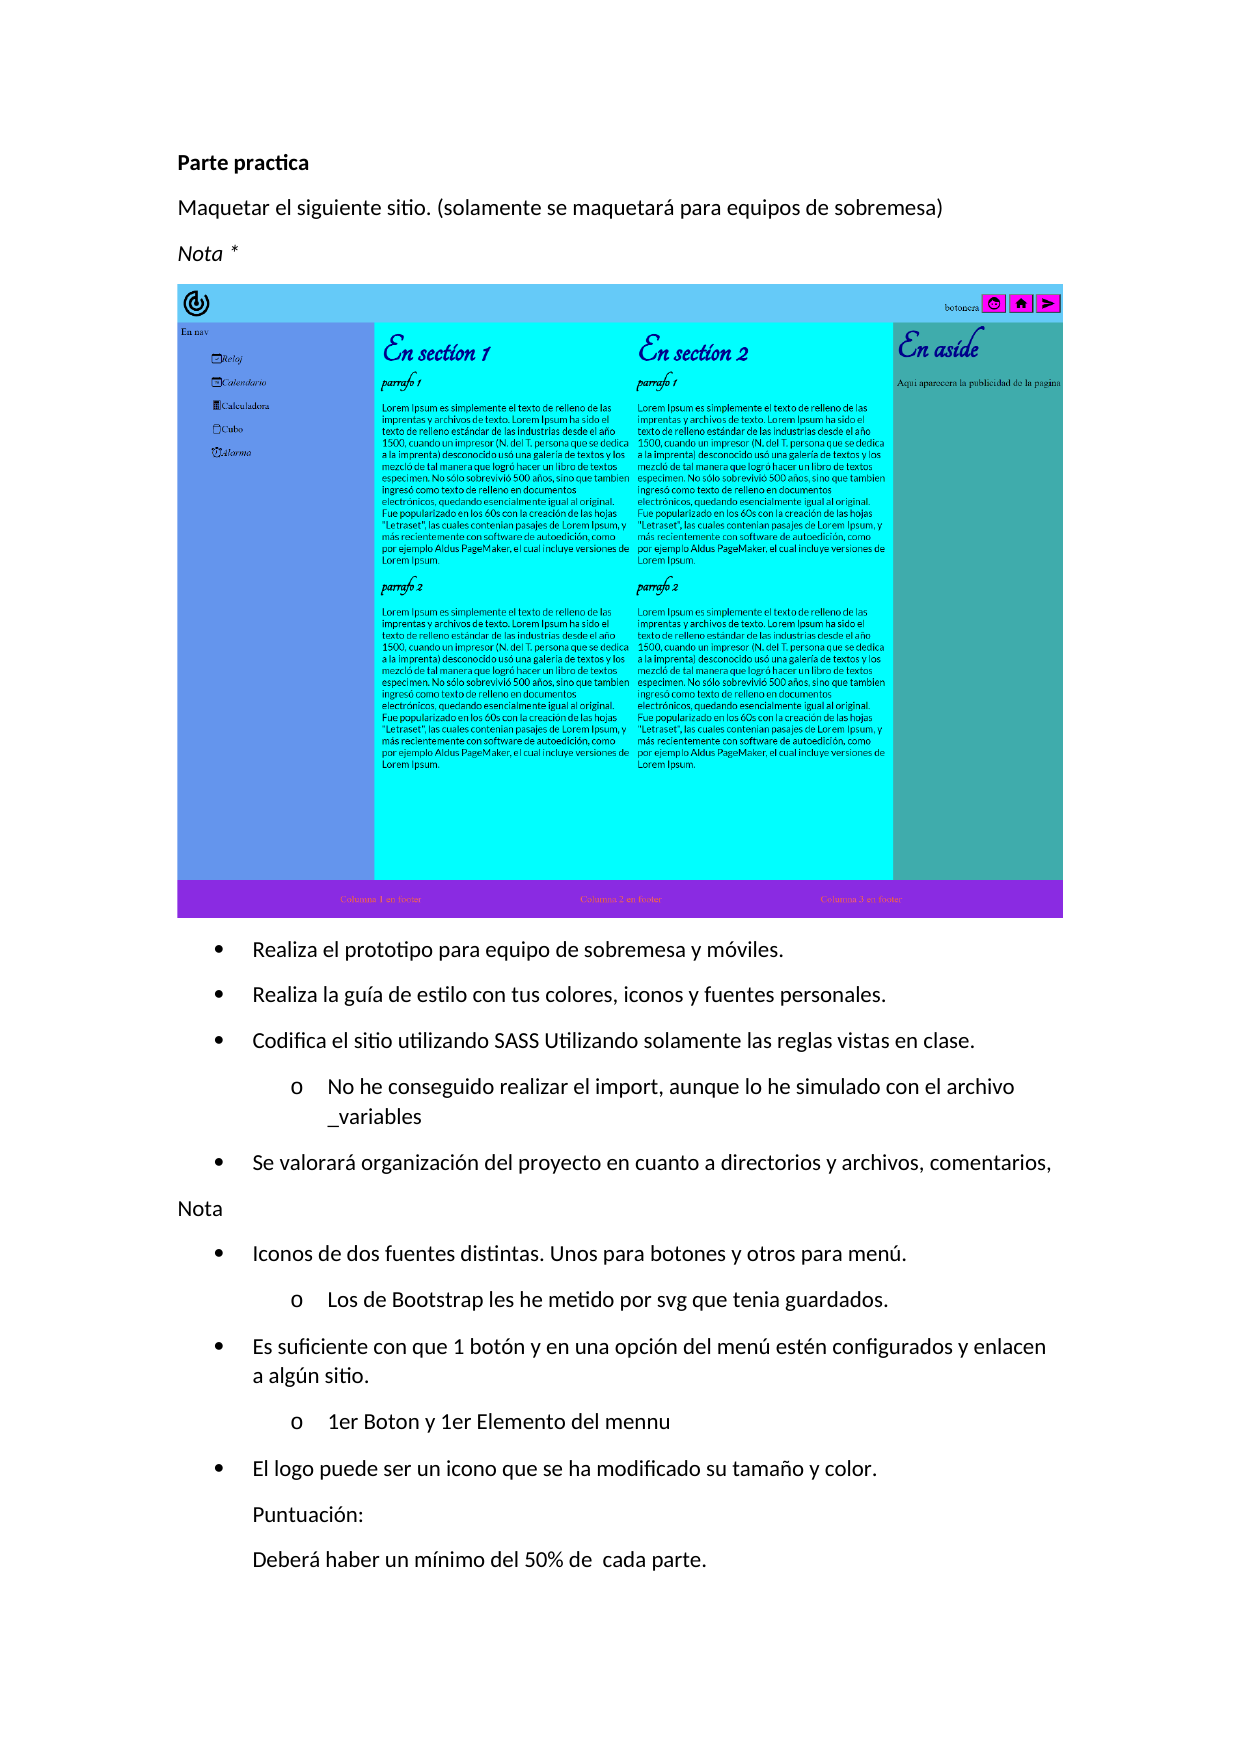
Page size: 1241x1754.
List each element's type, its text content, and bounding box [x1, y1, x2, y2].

list Realiza el prototipo para equipo de sobremesa y móviles. [215, 935, 1063, 963]
text Nota * [177, 239, 1063, 267]
list Se valorará organización del proyecto en cuanto a directorios y archivos, comentarios, [215, 1148, 1063, 1176]
list El logo puede ser un icono que se ha modificado su tamaño y color. [215, 1454, 1063, 1482]
list Los de Bootstrap les he metido por svg que tenia guardados. [290, 1285, 1063, 1314]
list Iconos de dos fuentes distintas. Unos para botones y otros para menú. [215, 1239, 1063, 1267]
list Es suficiente con que 1 botón y en una opción del menú estén configurados y enlacen a algún sitio. [215, 1332, 1063, 1389]
text Nota [177, 1194, 1063, 1222]
list Deberá haber un mínimo del 50% de cada parte. [252, 1545, 1063, 1573]
list Puntuación: [252, 1500, 1063, 1528]
list Codifica el sitio utilizando SASS Utilizando solamente las reglas vistas en clase. [215, 1026, 1063, 1054]
text Maquetar el siguiente sitio. (solamente se maquetará para equipos de sobremesa) [177, 193, 1063, 221]
list No he conseguido realizar el import, aunque lo he simulado con el archivo _variables [290, 1072, 1063, 1130]
text Parte practica [177, 148, 1063, 176]
list Realiza la guía de estilo con tus colores, iconos y fuentes personales. [215, 981, 1063, 1009]
list 1er Boton y 1er Elemento del mennu [290, 1407, 1063, 1436]
